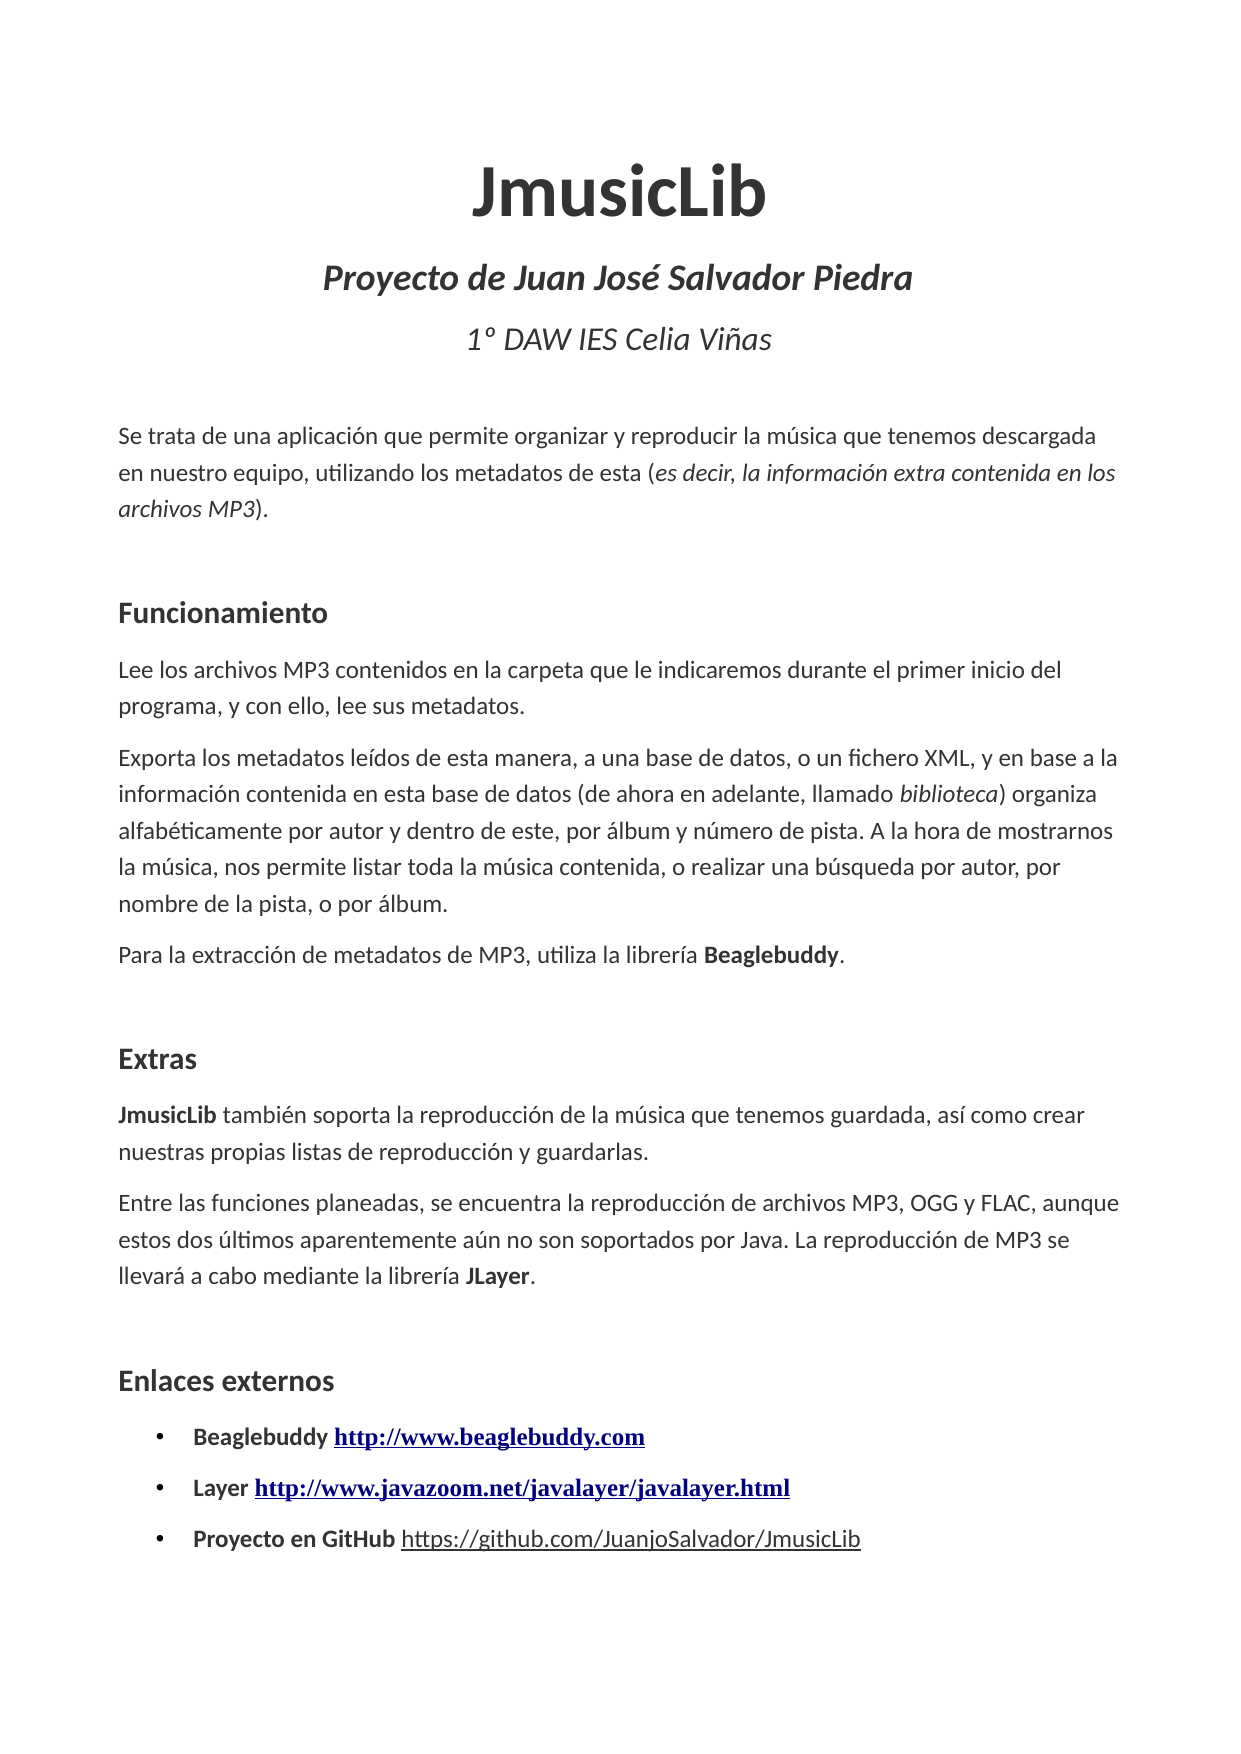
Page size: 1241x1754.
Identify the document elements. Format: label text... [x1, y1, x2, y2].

text Funcionamiento [118, 594, 1122, 632]
text JmusicLib también soporta la reproducción de la música que tenemos guardada, así como crear nuestras propias listas de reproducción y guardarlas. [118, 1099, 1122, 1167]
list Layer http://www.javazoom.net/javalayer/javalayer.html [156, 1472, 1122, 1503]
title JmusicLib [118, 143, 1122, 235]
text Para la extracción de metadatos de MP3, utiliza la librería Beaglebuddy. [118, 939, 1122, 969]
text Extras [118, 1039, 1122, 1077]
text Exporta los metadatos leídos de esta manera, a una base de datos, o un fichero XML, y en base a la información contenida en esta base de datos (de ahora en adelante, llamado biblioteca) organiza alfabéticamente por autor y dentro de este, por álbum y número de pista. A la hora de mostrarnos la música, nos permite listar toda la música contenida, o realizar una búsqueda por autor, por nombre de la pista, o por álbum. [118, 742, 1122, 918]
text Lee los archivos MP3 contenidos en la carpeta que le indicaremos durante el primer inicio del programa, y con ello, lee sus metadatos. [118, 654, 1122, 721]
list Beaglebuddy http://www.beaglebuddy.com [156, 1421, 1122, 1451]
text Entre las funciones planeadas, se encuentra la reproducción de archivos MP3, OGG y FLAC, aunque estos dos últimos aparentemente aún no son soportados por Java. La reproducción de MP3 se llevará a cabo mediante la librería JLayer. [118, 1187, 1122, 1291]
text Enlaces externos [118, 1361, 1122, 1399]
subtitle Proyecto de Juan José Salvador Piedra [118, 253, 1122, 299]
subtitle 1º DAW IES Celia Viñas [118, 318, 1122, 359]
list Proyecto en GitHub https://github.com/JuanjoSalvador/JmusicLib [156, 1523, 1122, 1554]
text Se trata de una aplicación que permite organizar y reproducir la música que tenemos descargada en nuestro equipo, utilizando los metadatos de esta (es decir, la información extra contenida en los archivos MP3). [118, 420, 1122, 524]
